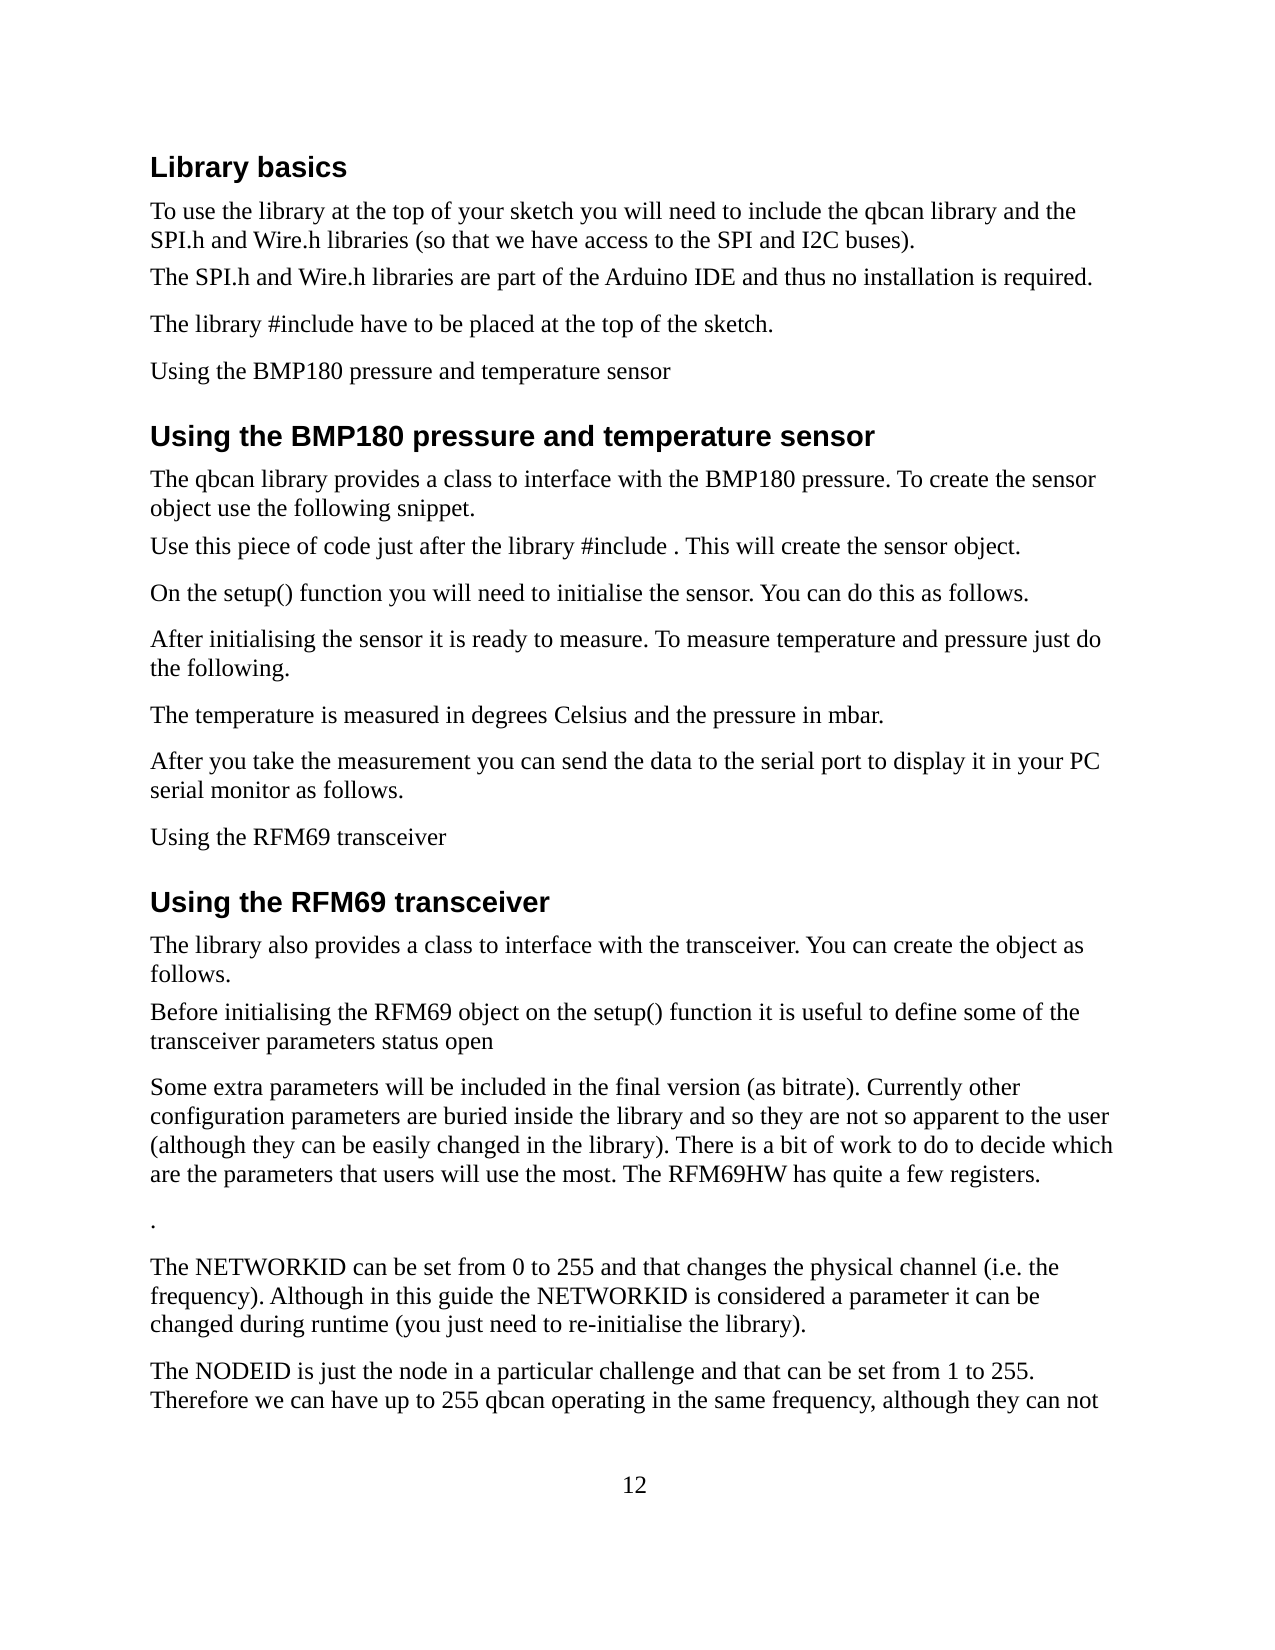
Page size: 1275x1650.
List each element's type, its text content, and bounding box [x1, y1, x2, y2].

text The SPI.h and Wire.h libraries are part of the Arduino IDE and thus no installation is required. [150, 262, 1125, 291]
text The temperature is measured in degrees Celsius and the pressure in mbar. [150, 700, 1125, 728]
text On the setup() function you will need to initialise the sensor. You can do this as follows. [150, 578, 1125, 606]
text Some extra parameters will be included in the final version (as bitrate). Currently other configuration parameters are buried inside the library and so they are not so apparent to the user (although they can be easily changed in the library). There is a bit of work to do to decide which are the parameters that users will use the most. The RFM69HW has quite a few registers. [150, 1072, 1125, 1187]
text The NODEID is just the node in a particular challenge and that can be set from 1 to 255. Therefore we can have up to 255 qbcan operating in the same frequency, although they can not [150, 1356, 1125, 1414]
text Using the RFM69 transceiver [150, 822, 1125, 851]
text The qbcan library provides a class to interface with the BMP180 pressure. To create the sensor object use the following snippet. [150, 464, 1125, 522]
text After initialising the sensor it is ready to measure. To measure temperature and pressure just do the following. [150, 624, 1125, 682]
text Before initialising the RFM69 object on the setup() function it is useful to define some of the transceiver parameters status open [150, 997, 1125, 1054]
text The NETWORKID can be set from 0 to 255 and that changes the physical channel (i.e. the frequency). Although in this guide the NETWORKID is considered a parameter it can be changed during runtime (you just need to re-initialise the library). [150, 1252, 1125, 1338]
text The library #include have to be placed at the top of the sketch. [150, 309, 1125, 338]
subtitle Library basics [150, 150, 1125, 183]
text Use this piece of code just after the library #include . This will create the sensor object. [150, 531, 1125, 560]
text The library also provides a class to interface with the transceiver. You can create the object as follows. [150, 931, 1125, 988]
text After you take the measurement you can send the data to the serial port to display it in your PC serial monitor as follows. [150, 746, 1125, 804]
text . [150, 1205, 1125, 1234]
text To use the library at the top of your sketch you will need to include the qbcan library and the SPI.h and Wire.h libraries (so that we have access to the SPI and I2C buses). [150, 196, 1125, 253]
text Using the BMP180 pressure and temperature sensor [150, 356, 1125, 384]
subtitle Using the RFM69 transceiver [150, 884, 1125, 918]
subtitle Using the BMP180 pressure and temperature sensor [150, 418, 1125, 452]
